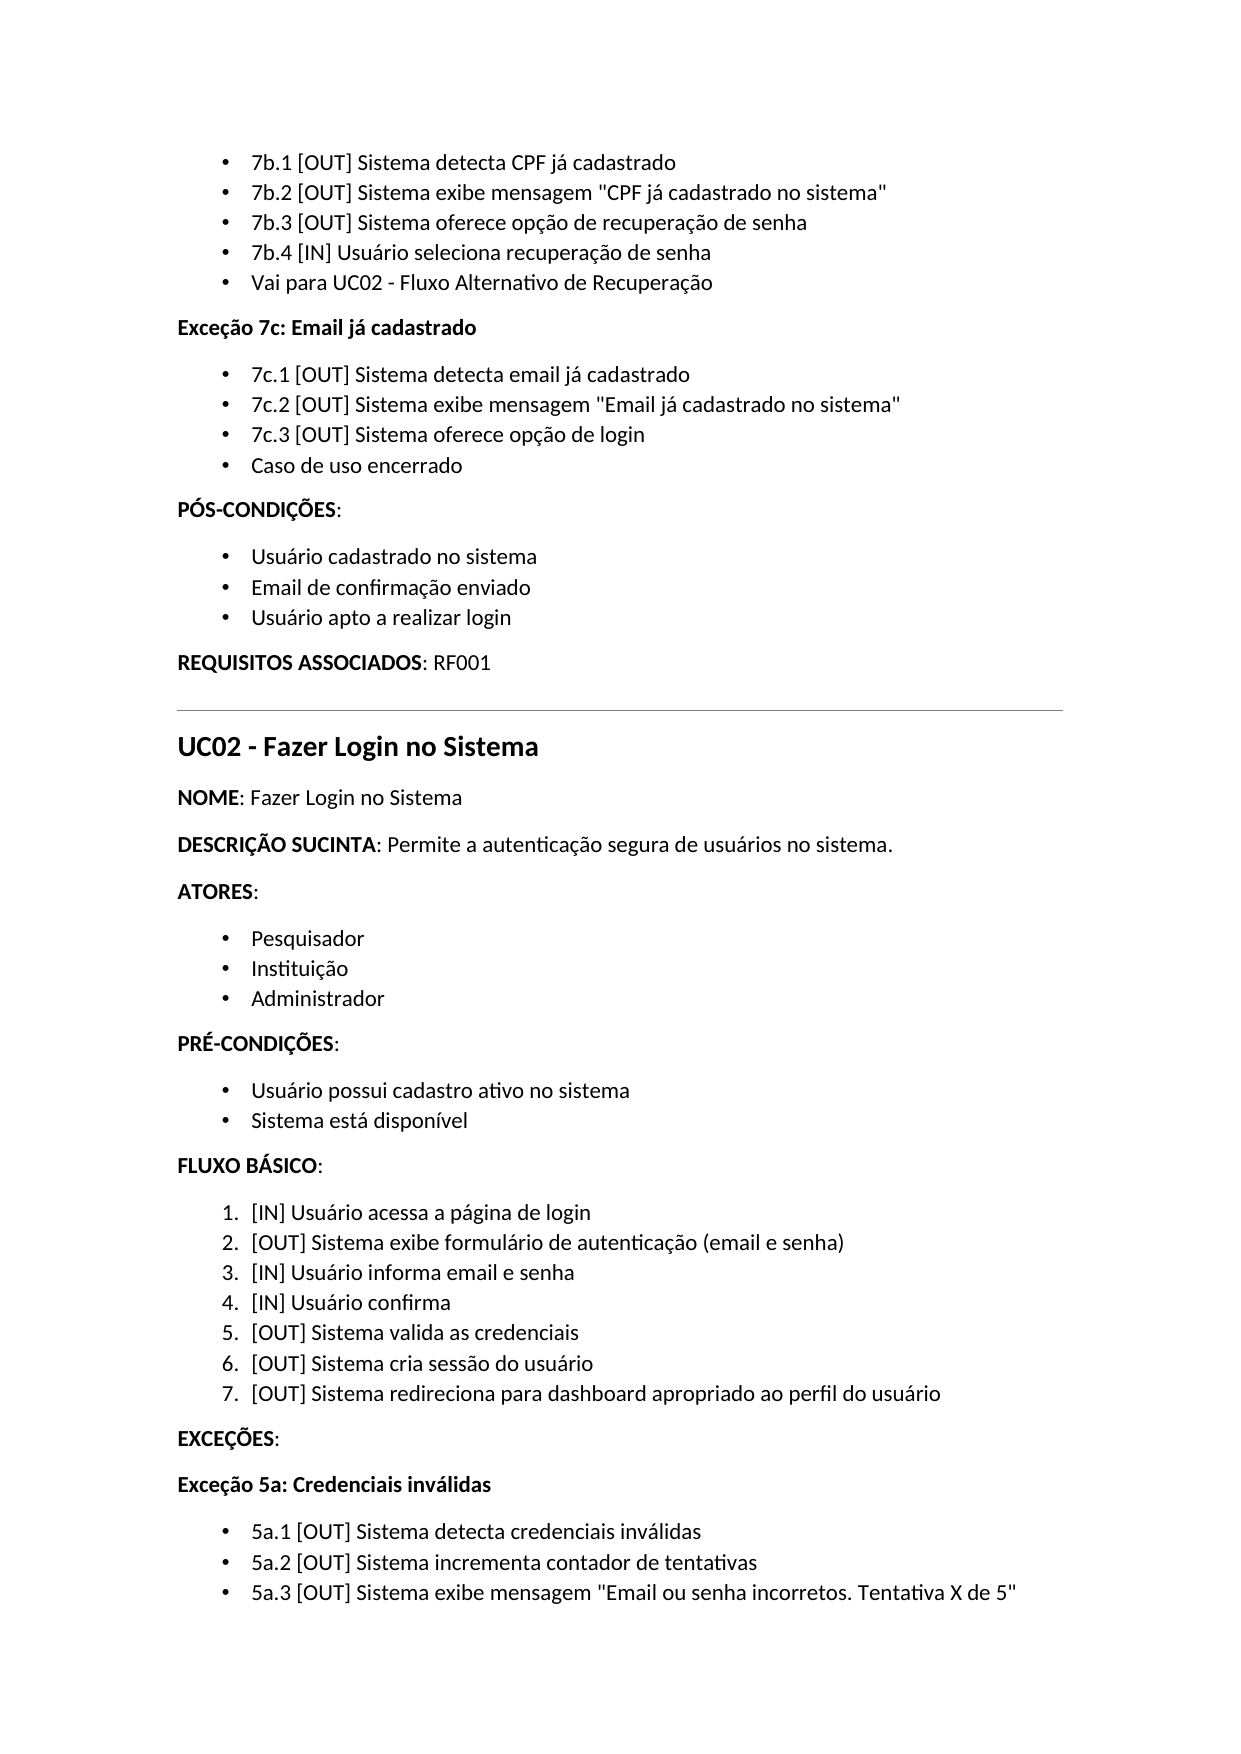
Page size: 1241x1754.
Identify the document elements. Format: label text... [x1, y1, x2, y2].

text EXCEÇÕES: [177, 1424, 1063, 1452]
subtitle UC02 - Fazer Login no Sistema [177, 728, 1063, 764]
list 7b.2 [OUT] Sistema exibe mensagem "CPF já cadastrado no sistema" [222, 178, 1063, 206]
list 7c.2 [OUT] Sistema exibe mensagem "Email já cadastrado no sistema" [222, 390, 1063, 418]
list Administrador [222, 984, 1063, 1012]
list 7c.1 [OUT] Sistema detecta email já cadastrado [222, 360, 1063, 388]
text NOME: Fazer Login no Sistema [177, 783, 1063, 811]
list Email de confirmação enviado [222, 573, 1063, 601]
text Exceção 5a: Credenciais inválidas [177, 1471, 1063, 1499]
list 5a.2 [OUT] Sistema incrementa contador de tentativas [222, 1548, 1063, 1576]
list [IN] Usuário acessa a página de login [222, 1198, 1063, 1226]
list [OUT] Sistema exibe formulário de autenticação (email e senha) [222, 1228, 1063, 1256]
list [IN] Usuário informa email e senha [222, 1258, 1063, 1286]
list 5a.1 [OUT] Sistema detecta credenciais inválidas [222, 1517, 1063, 1546]
text PRÉ-CONDIÇÕES: [177, 1029, 1063, 1057]
list [OUT] Sistema valida as credenciais [222, 1318, 1063, 1347]
list Vai para UC02 - Fluxo Alternativo de Recuperação [222, 268, 1063, 296]
text PÓS-CONDIÇÕES: [177, 496, 1063, 523]
list 5a.3 [OUT] Sistema exibe mensagem "Email ou senha incorretos. Tentativa X de 5" [222, 1578, 1063, 1606]
list [OUT] Sistema cria sessão do usuário [222, 1349, 1063, 1377]
list Usuário possui cadastro ativo no sistema [222, 1076, 1063, 1104]
text Exceção 7c: Email já cadastrado [177, 313, 1063, 341]
list 7c.3 [OUT] Sistema oferece opção de login [222, 421, 1063, 448]
list [OUT] Sistema redireciona para dashboard apropriado ao perfil do usuário [222, 1379, 1063, 1407]
list Caso de uso encerrado [222, 451, 1063, 479]
list 7b.4 [IN] Usuário seleciona recuperação de senha [222, 238, 1063, 266]
list Instituição [222, 954, 1063, 982]
text DESCRIÇÃO SUCINTA: Permite a autenticação segura de usuários no sistema. [177, 830, 1063, 858]
list Usuário apto a realizar login [222, 603, 1063, 631]
text ATORES: [177, 877, 1063, 905]
list 7b.1 [OUT] Sistema detecta CPF já cadastrado [222, 148, 1063, 176]
list Usuário cadastrado no sistema [222, 542, 1063, 570]
list 7b.3 [OUT] Sistema oferece opção de recuperação de senha [222, 208, 1063, 236]
list Pesquisador [222, 924, 1063, 952]
text FLUXO BÁSICO: [177, 1151, 1063, 1179]
list [IN] Usuário confirma [222, 1288, 1063, 1316]
text REQUISITOS ASSOCIADOS: RF001 [177, 648, 1063, 676]
list Sistema está disponível [222, 1106, 1063, 1134]
